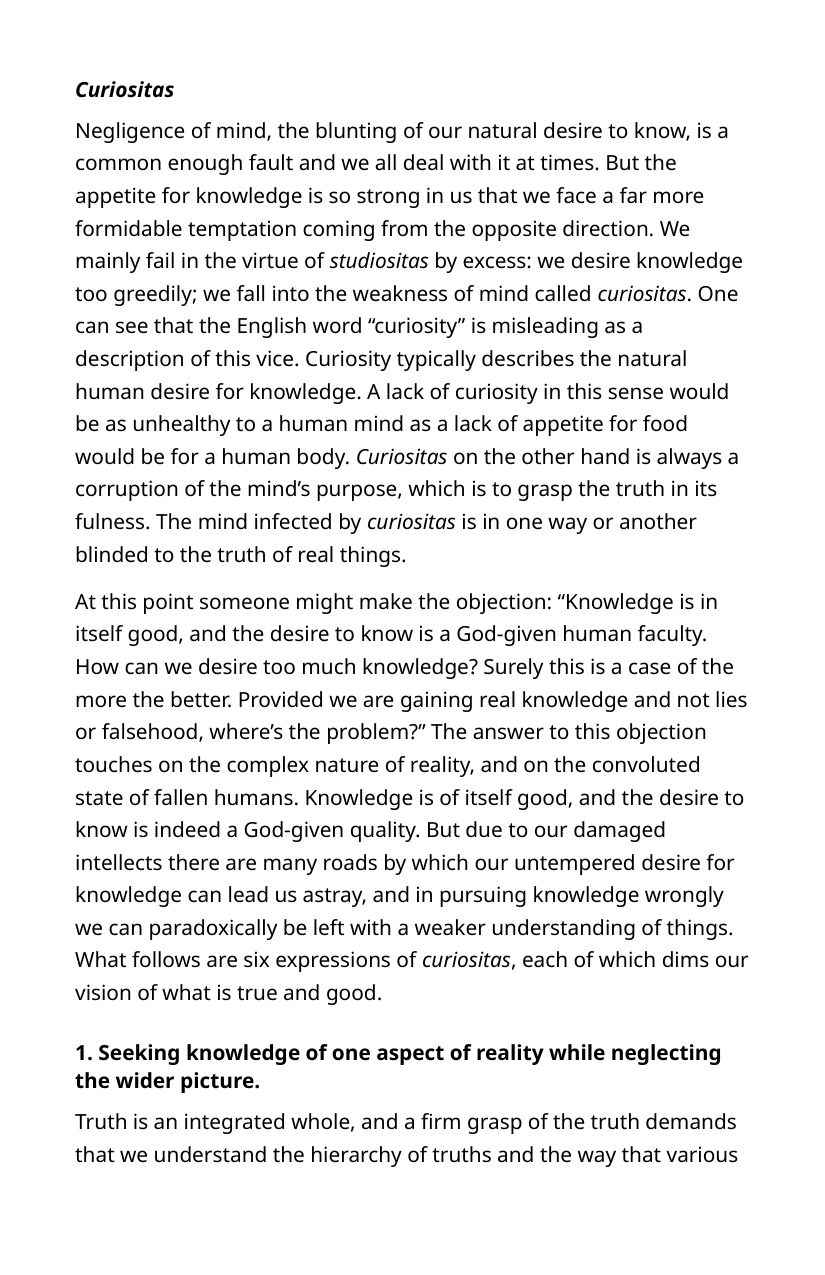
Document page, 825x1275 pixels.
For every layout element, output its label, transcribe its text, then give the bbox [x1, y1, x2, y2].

subtitle 1. Seeking knowledge of one aspect of reality while neglecting the wider picture. [75, 1038, 750, 1095]
subtitle Curiositas [75, 75, 750, 103]
text At this point someone might make the objection: “Knowledge is in itself good, and the desire to know is a God-given human faculty. How can we desire too much knowledge? Surely this is a case of the more the better. Provided we are gaining real knowledge and not lies or falsehood, where’s the problem?” The answer to this objection touches on the complex nature of reality, and on the convoluted state of fallen humans. Knowledge is of itself good, and the desire to know is indeed a God-given quality. But due to our damaged intellects there are many roads by which our untempered desire for knowledge can lead us astray, and in pursuing knowledge wrongly we can paradoxically be left with a weaker understanding of things. What follows are six expressions of curiositas, each of which dims our vision of what is true and good. [75, 587, 750, 1007]
text Negligence of mind, the blunting of our natural desire to know, is a common enough fault and we all deal with it at times. But the appetite for knowledge is so strong in us that we face a far more formidable temptation coming from the opposite direction. We mainly fail in the virtue of studiositas by excess: we desire knowledge too greedily; we fall into the weakness of mind called curiositas. One can see that the English word “curiosity” is misleading as a description of this vice. Curiosity typically describes the natural human desire for knowledge. A lack of curiosity in this sense would be as unhealthy to a human mind as a lack of appetite for food would be for a human body. Curiositas on the other hand is always a corruption of the mind’s purpose, which is to grasp the truth in its fulness. The mind infected by curiositas is in one way or another blinded to the truth of real things. [75, 116, 750, 568]
text Truth is an integrated whole, and a firm grasp of the truth demands that we understand the hierarchy of truths and the way that various [75, 1107, 750, 1168]
